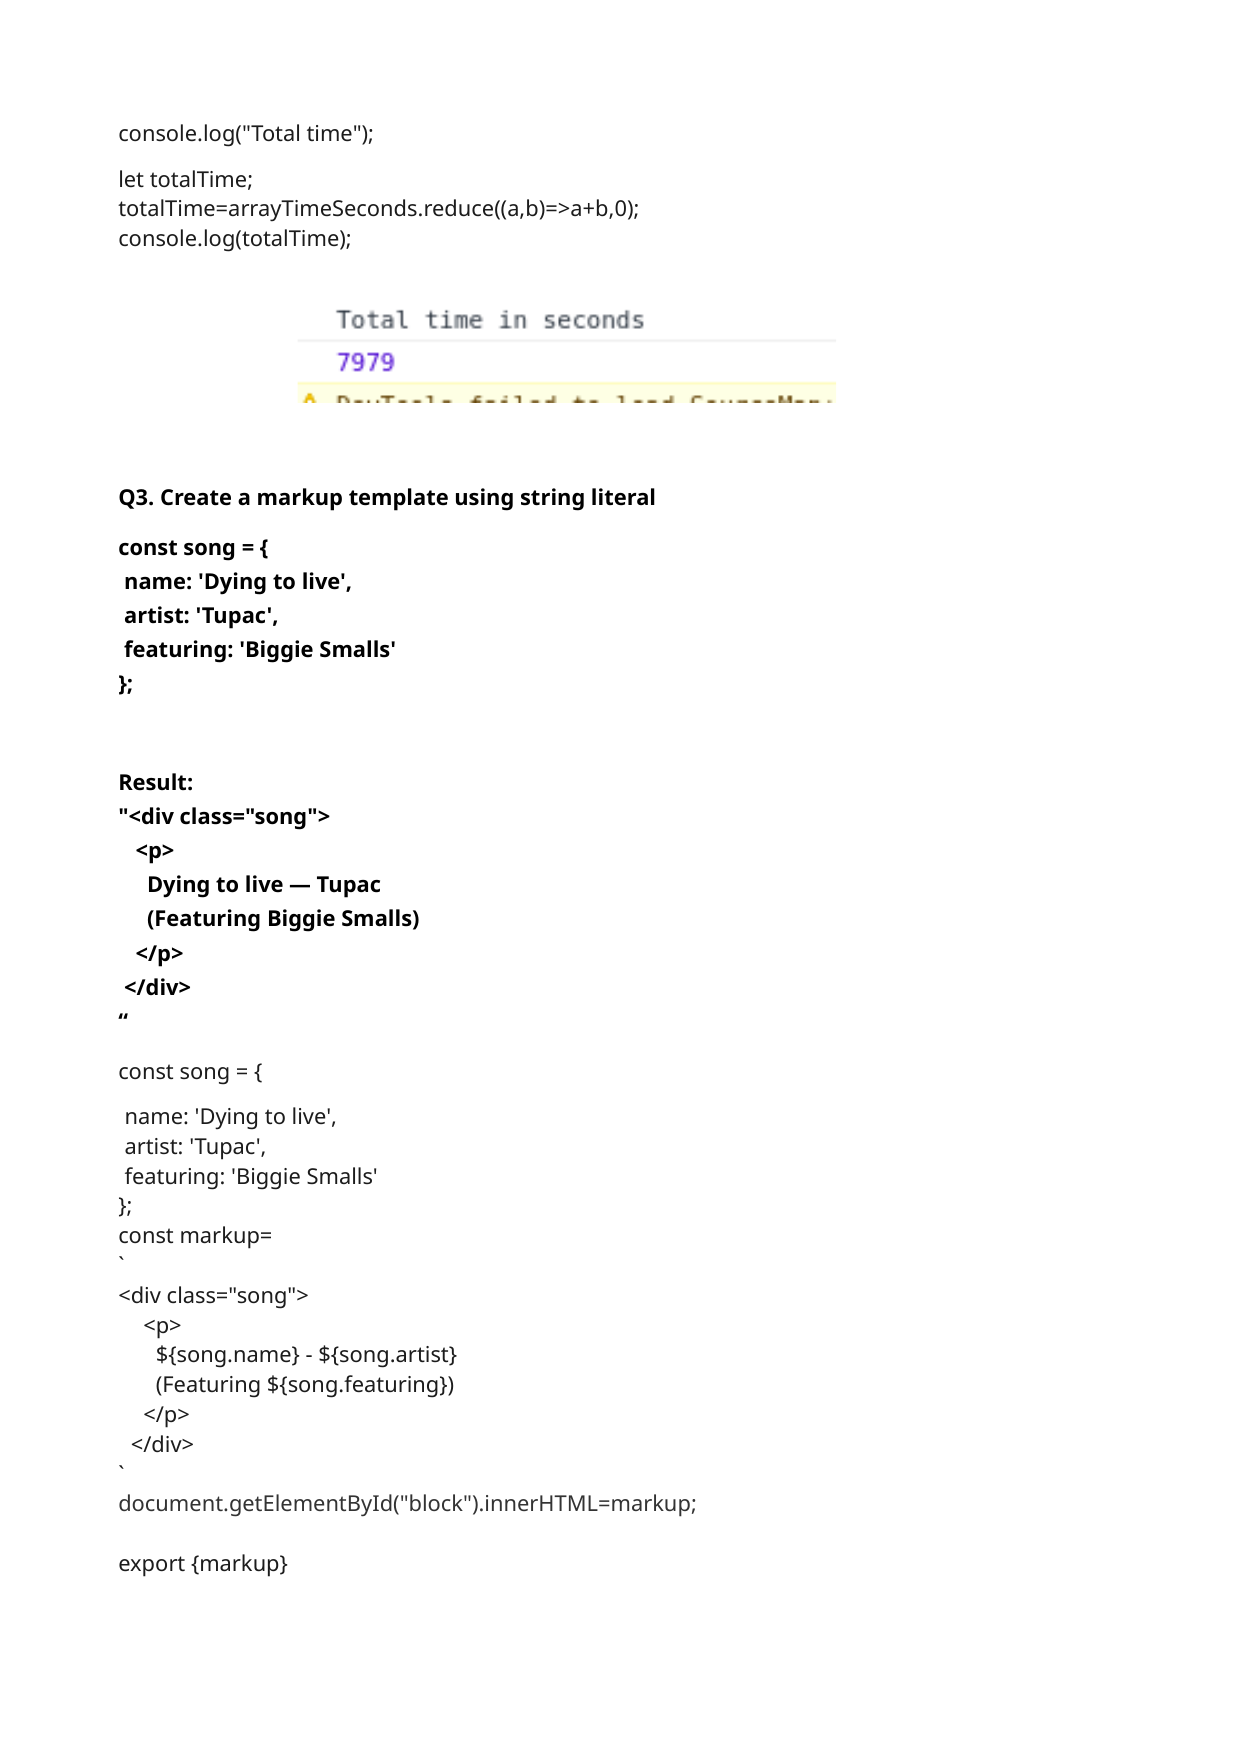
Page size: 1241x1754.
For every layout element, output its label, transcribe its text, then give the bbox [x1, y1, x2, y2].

text export {markup} [118, 1548, 1122, 1578]
picture [297, 302, 837, 403]
text featuring: 'Biggie Smalls' [118, 1161, 1122, 1190]
text </div> [118, 1429, 1122, 1458]
text const markup= [118, 1220, 1122, 1250]
text totalTime=arrayTimeSeconds.reduce((a,b)=>a+b,0); [118, 193, 1122, 223]
text const song = { name: 'Dying to live', artist: 'Tupac', featuring: 'Biggie Smalls' }; [118, 532, 1122, 698]
text const song = { [118, 1056, 1122, 1085]
text ` [118, 1250, 1122, 1280]
text Q3. Create a markup template using string literal [118, 482, 1122, 512]
text <div class="song"> [118, 1280, 1122, 1309]
text Result: "<div class="song"> <p> Dying to live — Tupac (Featuring Biggie Smalls) </p> </div> “ [118, 767, 1122, 1036]
text console.log("Total time"); [118, 118, 1122, 148]
text ${song.name} - ${song.artist} [118, 1339, 1122, 1369]
text (Featuring ${song.featuring}) [118, 1369, 1122, 1399]
text let totalTime; [118, 163, 1122, 193]
text <p> [118, 1309, 1122, 1339]
text ` [118, 1458, 1122, 1488]
text </p> [118, 1399, 1122, 1429]
text console.log(totalTime); [118, 223, 1122, 253]
text }; [118, 1190, 1122, 1220]
text artist: 'Tupac', [118, 1131, 1122, 1161]
text name: 'Dying to live', [118, 1101, 1122, 1131]
text document.getElementById("block").innerHTML=markup; [118, 1488, 1122, 1518]
